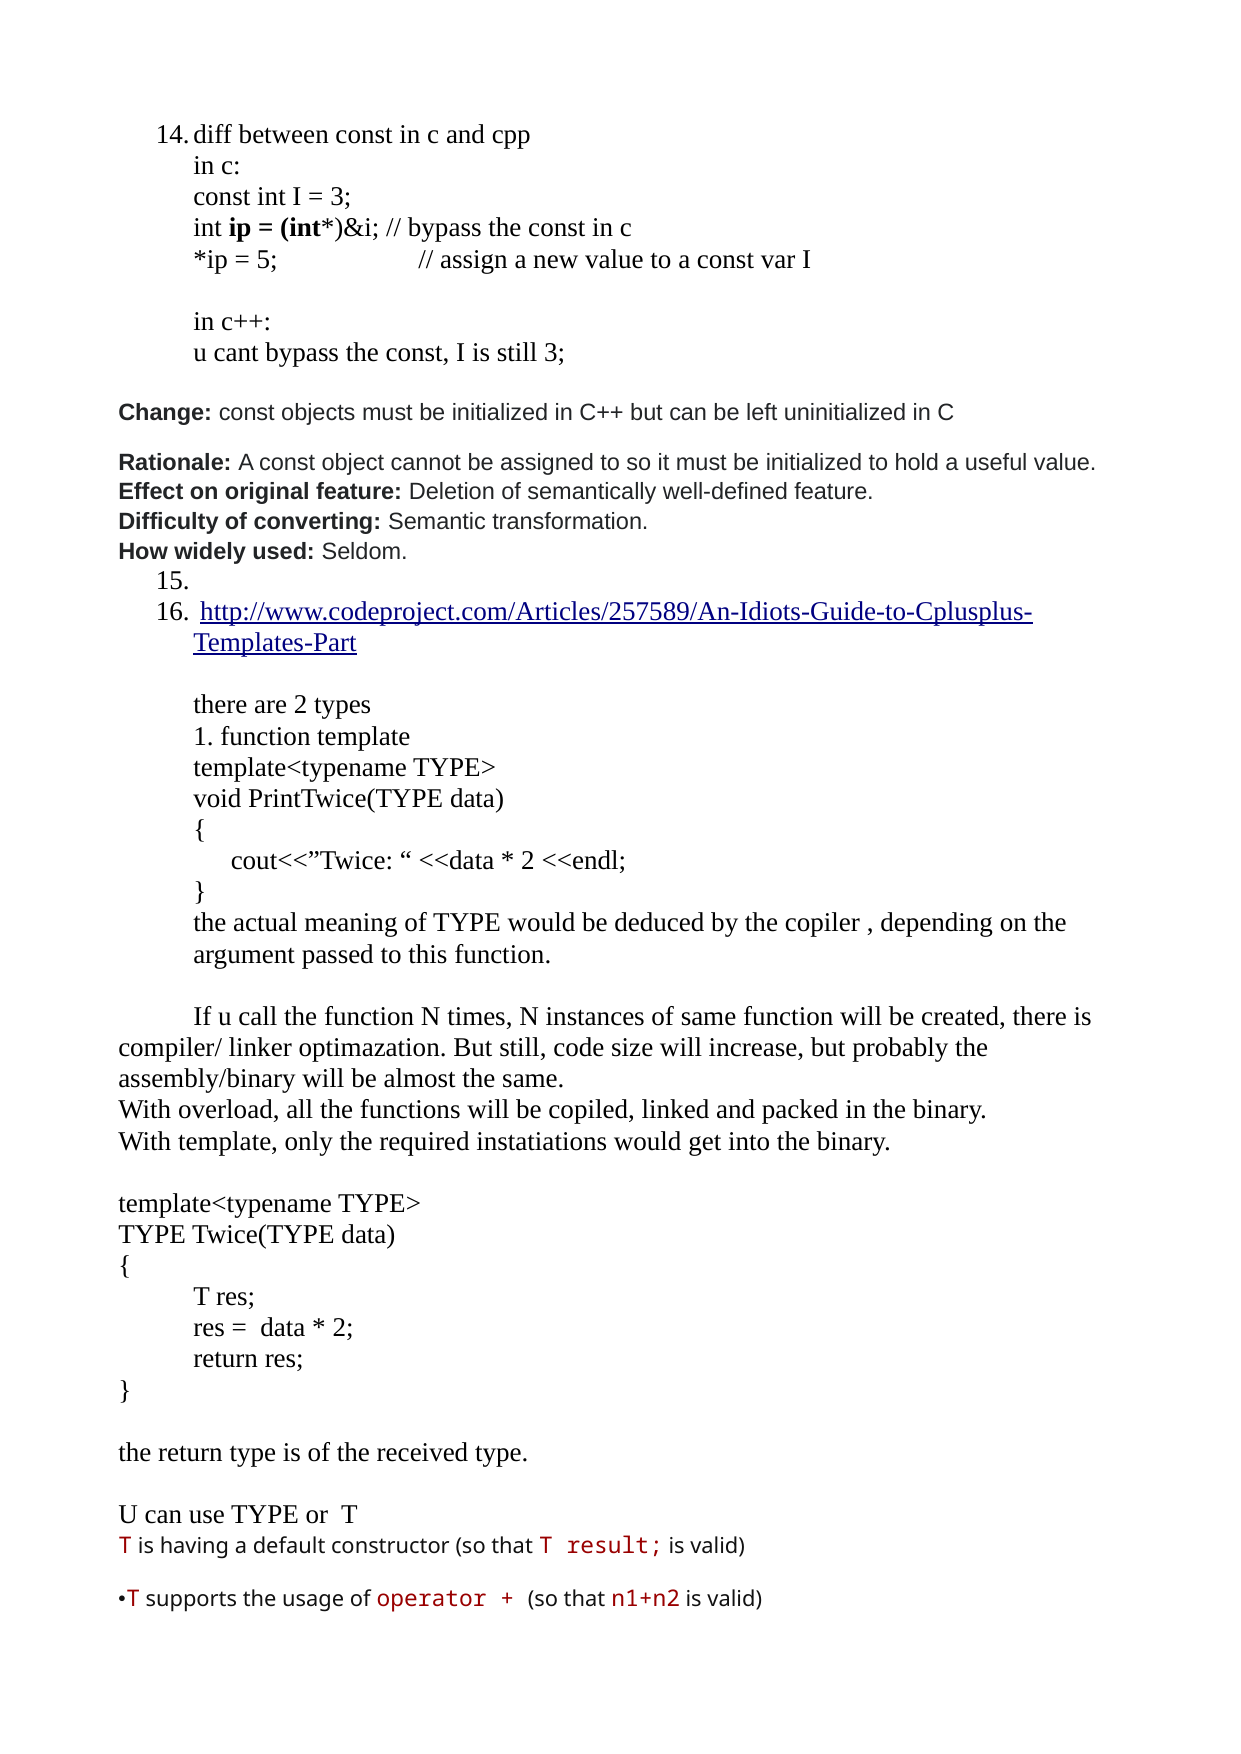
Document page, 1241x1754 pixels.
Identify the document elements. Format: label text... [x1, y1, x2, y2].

list diff between const in c and cpp [156, 118, 1122, 149]
text With template, only the required instatiations would get into the binary. [118, 1124, 1122, 1156]
list 1. function template [156, 720, 1122, 751]
text If u call the function N times, N instances of same function will be created, there is compiler/ linker optimazation. But still, code size will increase, but probably the assembly/binary will be almost the same. [118, 1000, 1122, 1093]
text Difficulty of converting: Semantic transformation. [118, 504, 1122, 534]
list *ip = 5; // assign a new value to a const var I [156, 243, 1122, 274]
list void PrintTwice(TYPE data) [156, 782, 1122, 813]
text With overload, all the functions will be copiled, linked and packed in the binary. [118, 1093, 1122, 1124]
list } [156, 875, 1122, 907]
list u cant bypass the const, I is still 3; [156, 336, 1122, 367]
text { [118, 1249, 1122, 1280]
list int ip = (int*)&i; // bypass the const in c [156, 212, 1122, 243]
list in c++: [156, 305, 1122, 336]
text } [118, 1374, 1122, 1405]
text res = data * 2; [118, 1311, 1122, 1343]
list the actual meaning of TYPE would be deduced by the copiler , depending on the argument passed to this function. [156, 907, 1122, 969]
list in c: [156, 149, 1122, 180]
list T supports the usage of operator + (so that n1+n2 is valid) [118, 1582, 1122, 1613]
list { [156, 813, 1122, 844]
text return res; [118, 1343, 1122, 1374]
list cout<<”Twice: “ <<data * 2 <<endl; [193, 844, 1122, 875]
text Effect on original feature: Deletion of semantically well-defined feature. [118, 475, 1122, 504]
text U can use TYPE or T [118, 1498, 1122, 1529]
text Change: const objects must be initialized in C++ but can be left uninitialized in C [118, 398, 1122, 425]
text How widely used: Seldom. [118, 534, 1122, 564]
text T is having a default constructor (so that T result; is valid) [118, 1529, 1122, 1561]
text the return type is of the received type. [118, 1436, 1122, 1467]
list http://www.codeproject.com/Articles/257589/An-Idiots-Guide-to-Cplusplus-Templates-Part [156, 595, 1122, 657]
list const int I = 3; [156, 180, 1122, 212]
text template<typename TYPE> [118, 1187, 1122, 1218]
text TYPE Twice(TYPE data) [118, 1218, 1122, 1249]
list there are 2 types [156, 688, 1122, 720]
text Rationale: A const object cannot be assigned to so it must be initialized to hold a useful value. [118, 445, 1122, 475]
list template<typename TYPE> [156, 751, 1122, 782]
text T res; [118, 1280, 1122, 1311]
